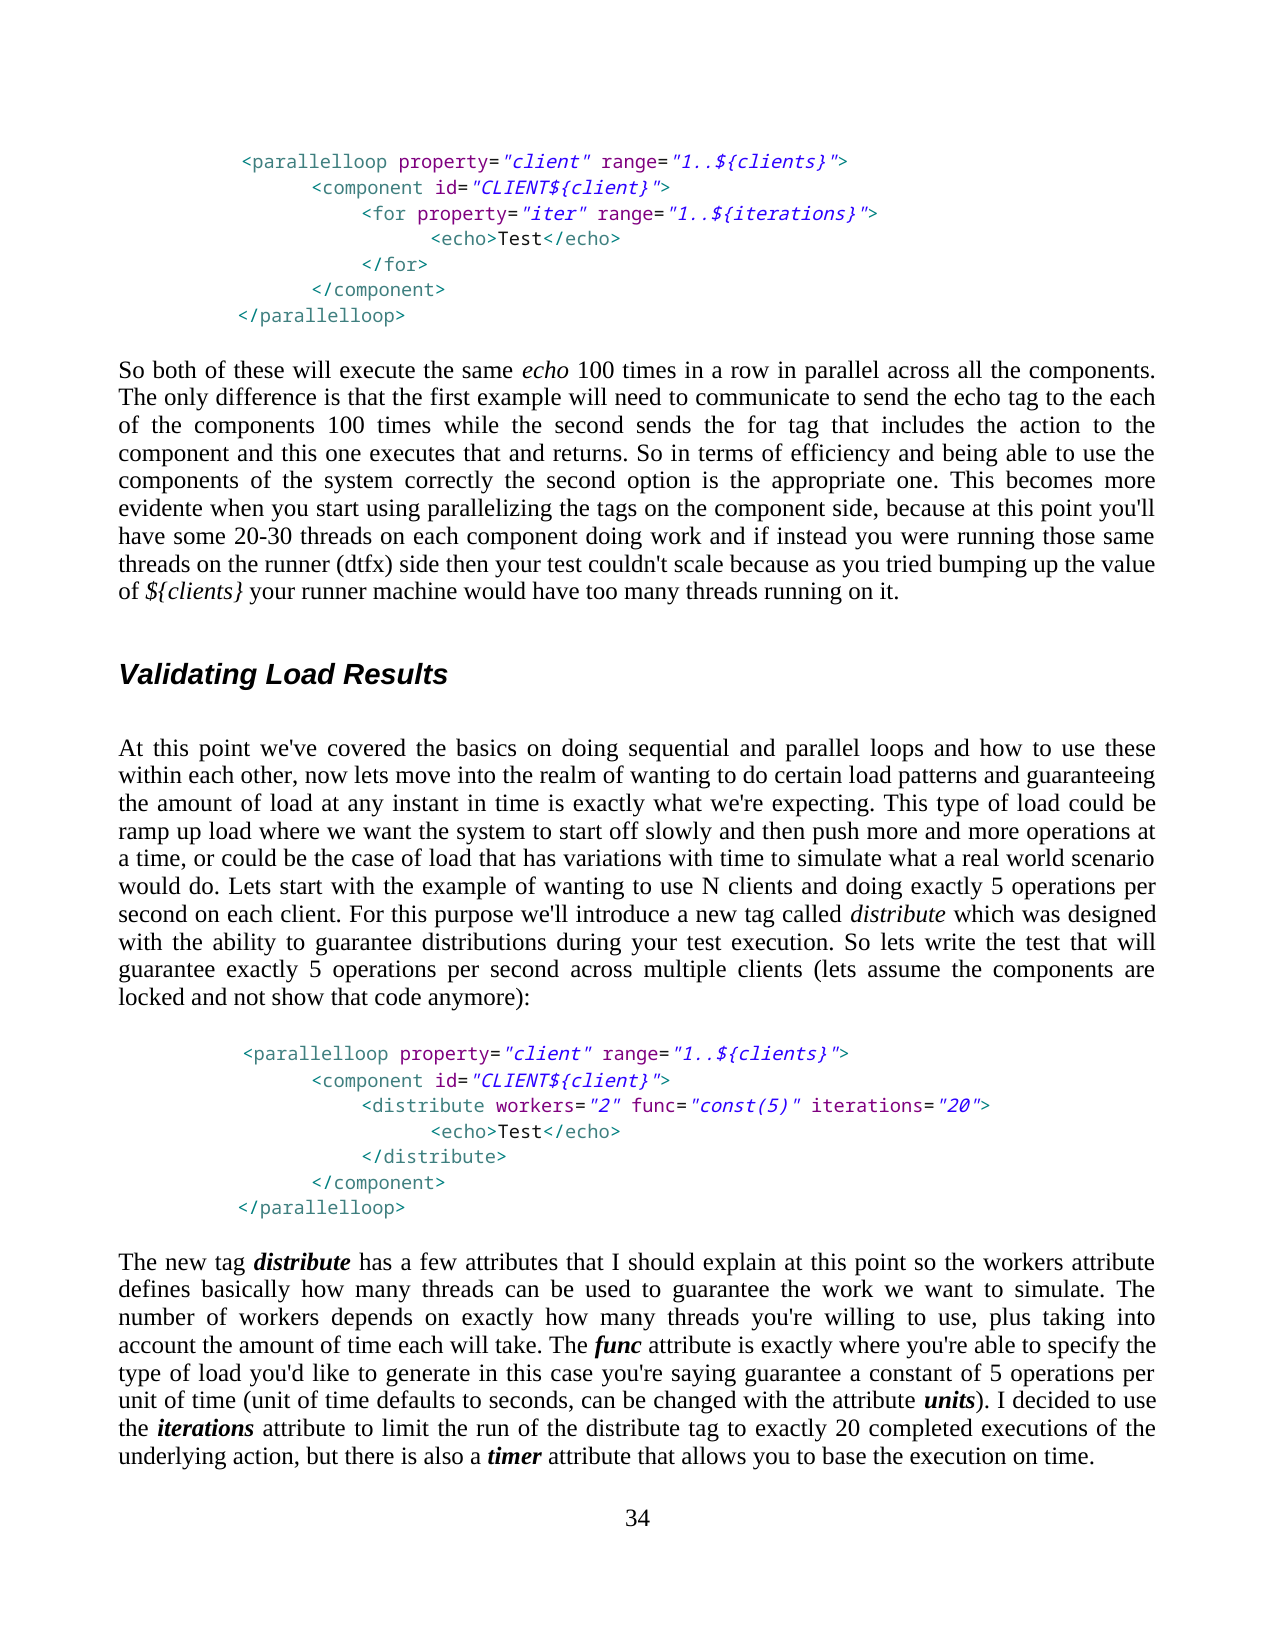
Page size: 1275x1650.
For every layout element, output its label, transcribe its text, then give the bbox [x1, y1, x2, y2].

text <echo>Test</echo> [192, 1118, 1157, 1143]
text <parallelloop property="client" range="1..${clients}"> [192, 1038, 1157, 1067]
text So both of these will execute the same echo 100 times in a row in parallel across all the components. The only difference is that the first example will need to communicate to send the echo tag to the each of the components 100 times while the second sends the for tag that includes the action to the component and this one executes that and returns. So in terms of efficiency and being able to use the components of the system correctly the second option is the appropriate one. This becomes more evidente when you start using parallelizing the tags on the component side, because at this point you'll have some 20-30 threads on each component doing work and if instead you were running those same threads on the runner (dtfx) side then your test couldn't scale because as you tried bumping up the value of ${clients} your runner machine would have too many threads running on it. [118, 356, 1157, 605]
text <component id="CLIENT${client}"> [192, 1067, 1157, 1092]
text </parallelloop> [192, 302, 1157, 327]
text </component> [192, 1169, 1157, 1194]
text </distribute> [192, 1143, 1157, 1169]
text <distribute workers="2" func="const(5)" iterations="20"> [192, 1092, 1157, 1118]
text </component> [192, 276, 1157, 302]
text </parallelloop> [192, 1194, 1157, 1220]
text At this point we've covered the basics on doing sequential and parallel loops and how to use these within each other, now lets move into the realm of wanting to do certain load patterns and guaranteeing the amount of load at any instant in time is exactly what we're expecting. This type of load could be ramp up load where we want the system to start off slowly and then push more and more operations at a time, or could be the case of load that has variations with time to simulate what a real world scenario would do. Lets start with the example of wanting to use N clients and doing exactly 5 operations per second on each client. For this purpose we'll introduce a new tag called distribute which was designed with the ability to guarantee distributions during your test execution. So lets write the test that will guarantee exactly 5 operations per second across multiple clients (lets assume the components are locked and not show that code anymore): [118, 734, 1157, 1011]
subtitle Validating Load Results [118, 658, 1157, 691]
text <component id="CLIENT${client}"> [192, 174, 1157, 200]
text The new tag distribute has a few attributes that I should explain at this point so the workers attribute defines basically how many threads can be used to guarantee the work we want to simulate. The number of workers depends on exactly how many threads you're willing to use, plus taking into account the amount of time each will take. The func attribute is exactly where you're able to specify the type of load you'd like to generate in this case you're saying guarantee a constant of 5 operations per unit of time (unit of time defaults to seconds, can be changed with the attribute units). I decided to use the iterations attribute to limit the run of the distribute tag to exactly 20 completed executions of the underlying action, but there is also a timer attribute that allows you to base the execution on time. [118, 1248, 1157, 1469]
text </for> [192, 251, 1157, 276]
text <parallelloop property="client" range="1..${clients}"> [192, 146, 1157, 174]
text <for property="iter" range="1..${iterations}"> [192, 200, 1157, 225]
text <echo>Test</echo> [192, 225, 1157, 251]
